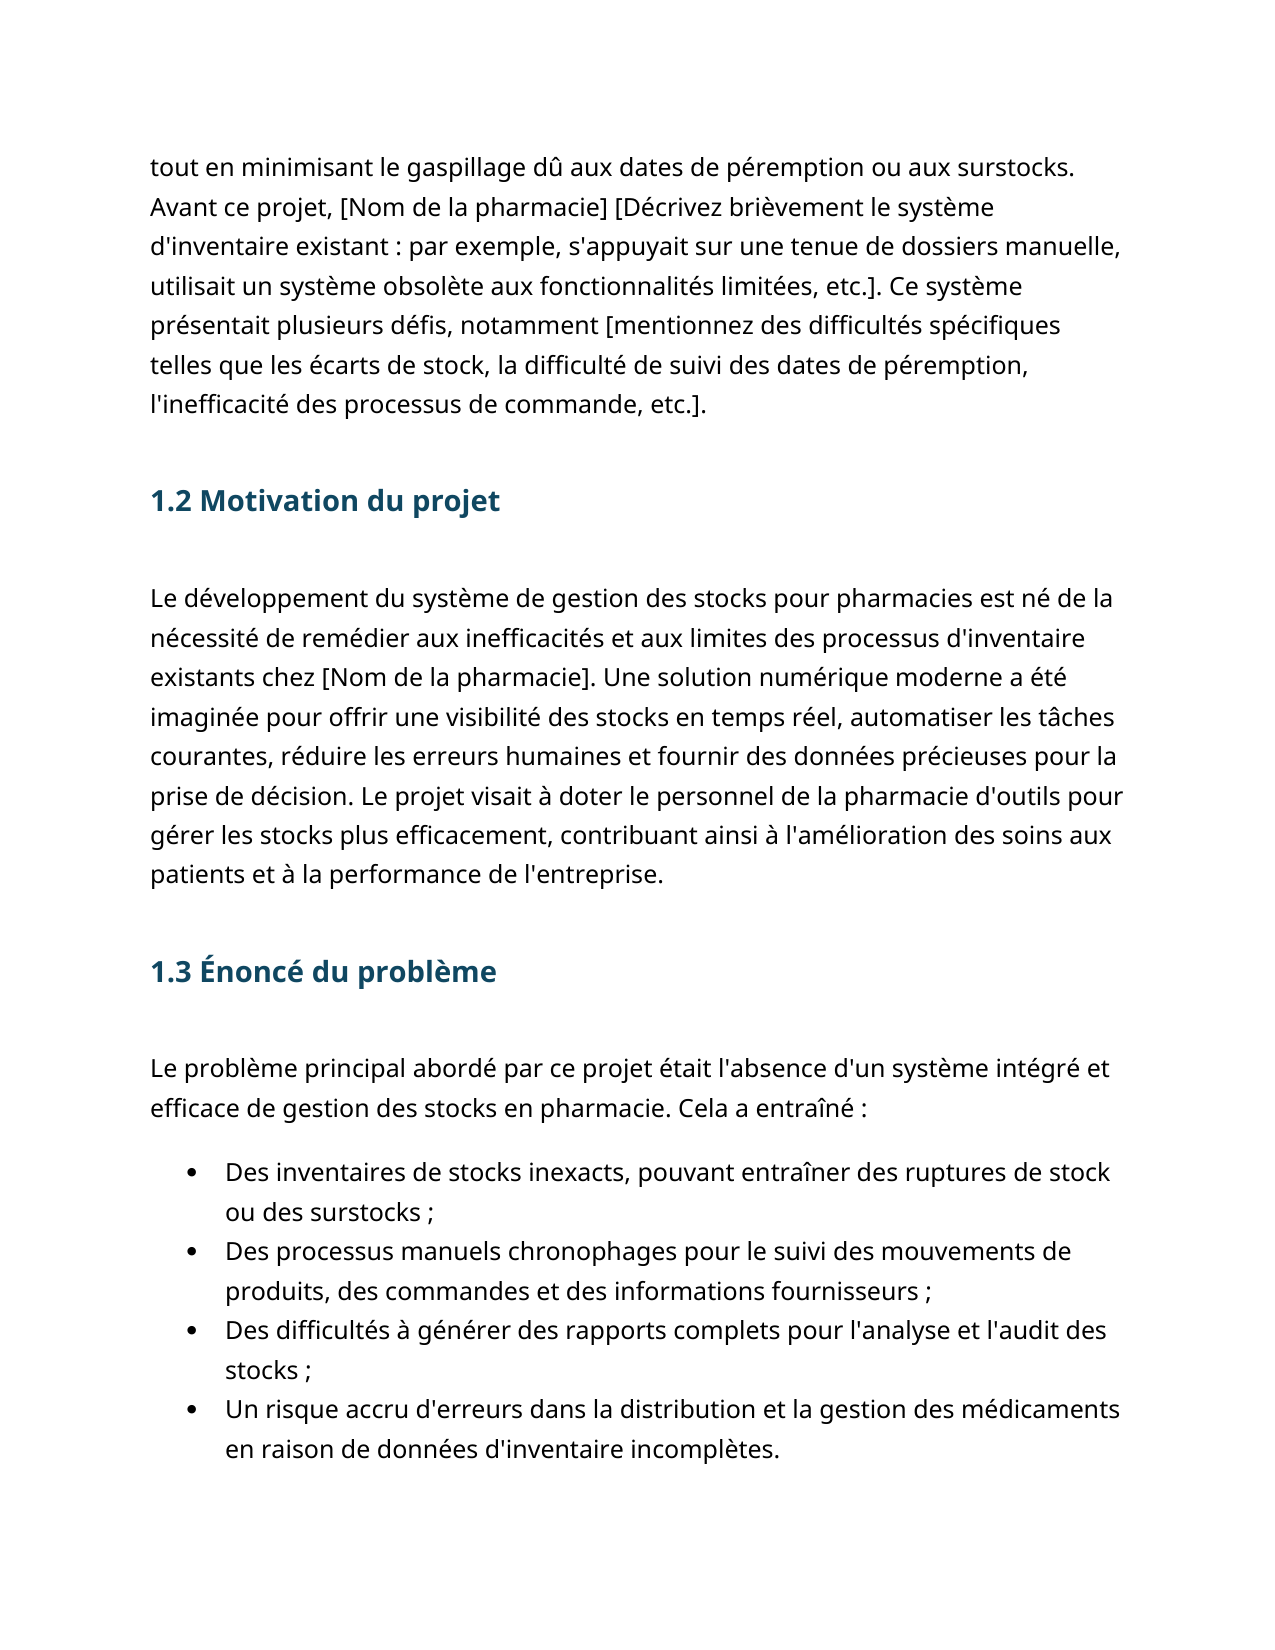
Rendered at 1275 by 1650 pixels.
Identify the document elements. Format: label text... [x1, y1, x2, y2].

list Des processus manuels chronophages pour le suivi des mouvements de produits, des commandes et des informations fournisseurs ; [187, 1234, 1125, 1308]
text tout en minimisant le gaspillage dû aux dates de péremption ou aux surstocks. Avant ce projet, [Nom de la pharmacie] [Décrivez brièvement le système d'inventaire existant : par exemple, s'appuyait sur une tenue de dossiers manuelle, utilisait un système obsolète aux fonctionnalités limitées, etc.]. Ce système présentait plusieurs défis, notamment [mentionnez des difficultés spécifiques telles que les écarts de stock, la difficulté de suivi des dates de péremption, l'inefficacité des processus de commande, etc.]. [150, 150, 1125, 421]
list Des difficultés à générer des rapports complets pour l'analyse et l'audit des stocks ; [187, 1313, 1125, 1387]
list Des inventaires de stocks inexacts, pouvant entraîner des ruptures de stock ou des surstocks ; [187, 1155, 1125, 1229]
text Le développement du système de gestion des stocks pour pharmacies est né de la nécessité de remédier aux inefficacités et aux limites des processus d'inventaire existants chez [Nom de la pharmacie]. Une solution numérique moderne a été imaginée pour offrir une visibilité des stocks en temps réel, automatiser les tâches courantes, réduire les erreurs humaines et fournir des données précieuses pour la prise de décision. Le projet visait à doter le personnel de la pharmacie d'outils pour gérer les stocks plus efficacement, contribuant ainsi à l'amélioration des soins aux patients et à la performance de l'entreprise. [150, 581, 1125, 891]
list Un risque accru d'erreurs dans la distribution et la gestion des médicaments en raison de données d'inventaire incomplètes. [187, 1392, 1125, 1466]
subtitle 1.2 Motivation du projet [150, 481, 1125, 520]
subtitle 1.3 Énoncé du problème [150, 951, 1125, 991]
text Le problème principal abordé par ce projet était l'absence d'un système intégré et efficace de gestion des stocks en pharmacie. Cela a entraîné : [150, 1051, 1125, 1125]
